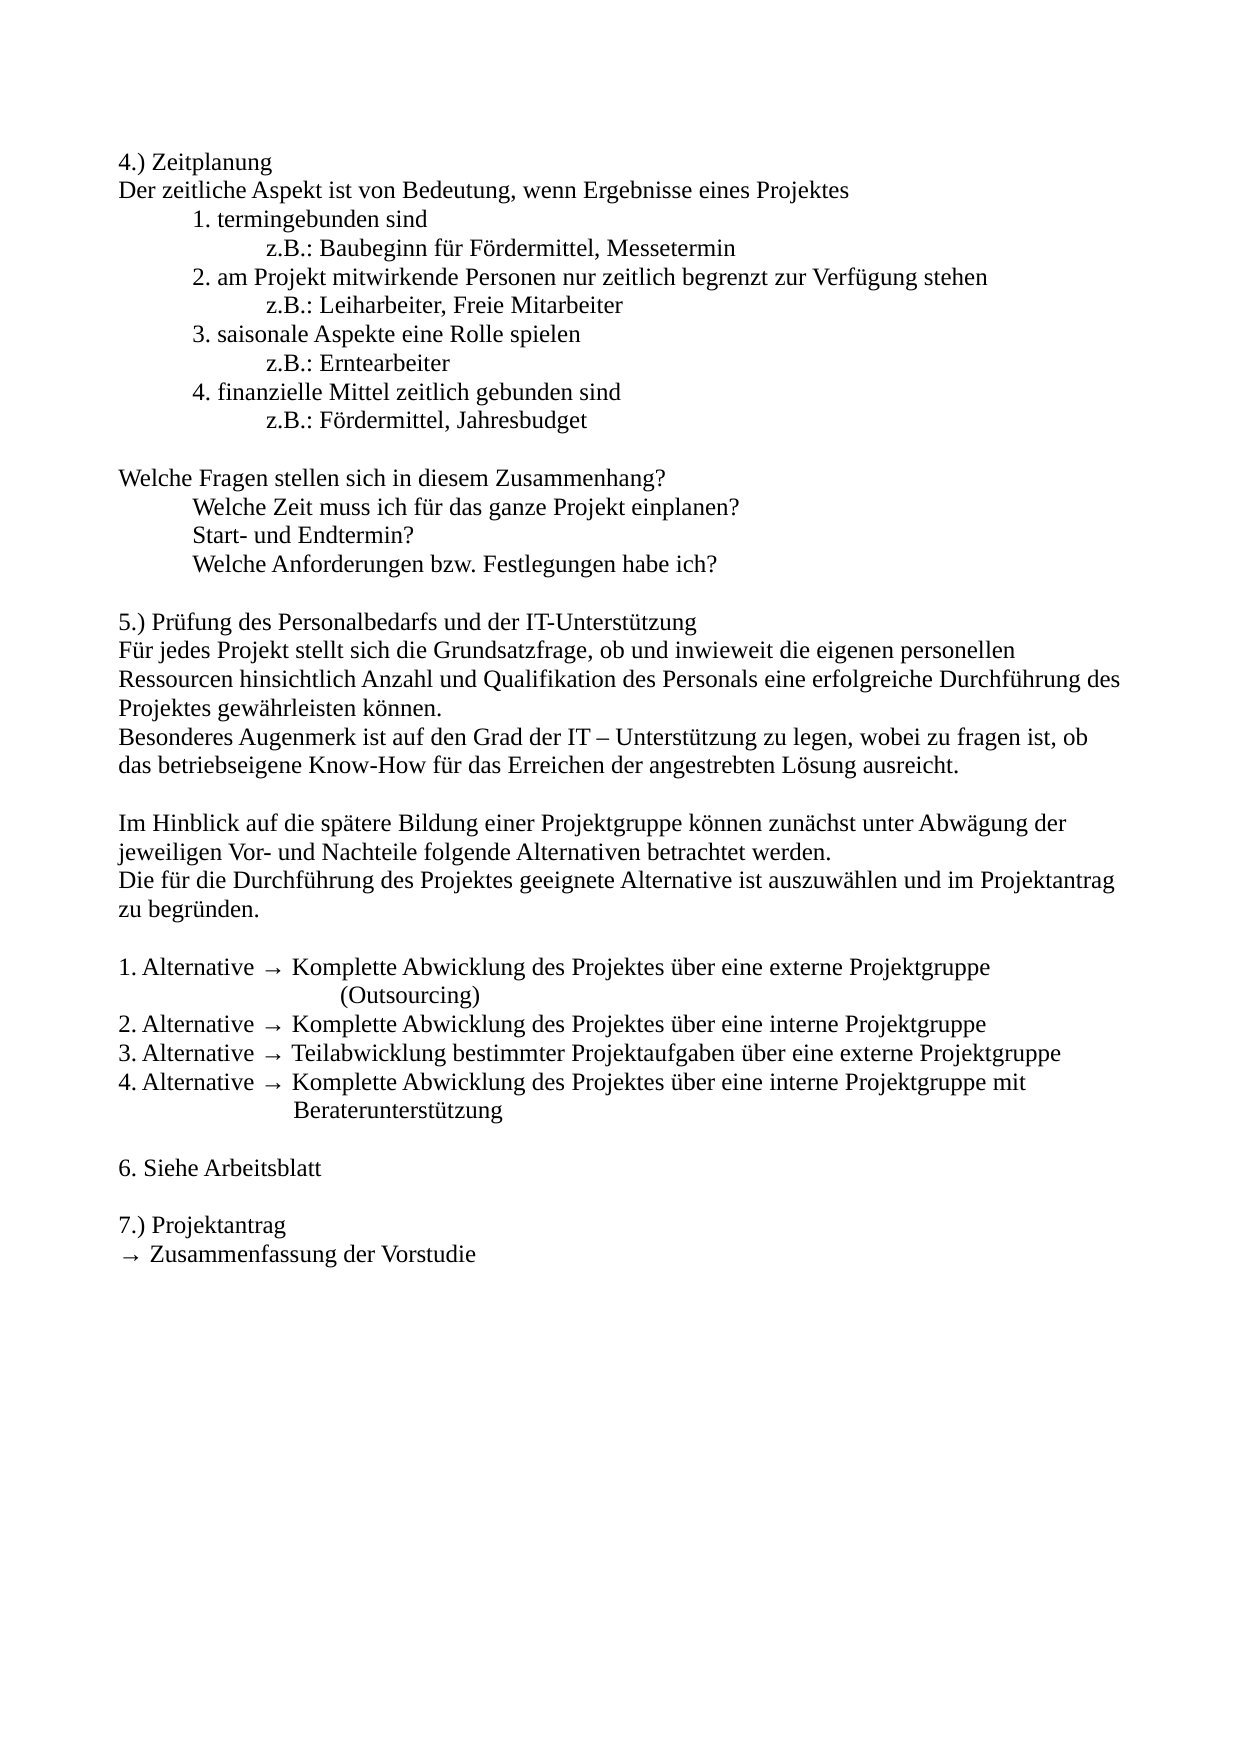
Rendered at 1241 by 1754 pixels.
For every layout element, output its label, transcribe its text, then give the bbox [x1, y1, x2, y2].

text z.B.: Baubeginn für Fördermittel, Messetermin [118, 233, 1122, 262]
text 2. am Projekt mitwirkende Personen nur zeitlich begrenzt zur Verfügung stehen [118, 262, 1122, 291]
text Im Hinblick auf die spätere Bildung einer Projektgruppe können zunächst unter Abwägung der jeweiligen Vor- und Nachteile folgende Alternativen betrachtet werden. [118, 808, 1122, 866]
text 7.) Projektantrag [118, 1211, 1122, 1239]
text 4. Alternative → Komplette Abwicklung des Projektes über eine interne Projektgruppe mit [118, 1067, 1122, 1096]
text Die für die Durchführung des Projektes geeignete Alternative ist auszuwählen und im Projektantrag zu begründen. [118, 866, 1122, 923]
text Der zeitliche Aspekt ist von Bedeutung, wenn Ergebnisse eines Projektes [118, 176, 1122, 204]
text z.B.: Erntearbeiter [118, 348, 1122, 377]
text Start- und Endtermin? [118, 521, 1122, 549]
text 6. Siehe Arbeitsblatt [118, 1153, 1122, 1182]
text 2. Alternative → Komplette Abwicklung des Projektes über eine interne Projektgruppe [118, 1009, 1122, 1038]
text Für jedes Projekt stellt sich die Grundsatzfrage, ob und inwieweit die eigenen personellen Ressourcen hinsichtlich Anzahl und Qualifikation des Personals eine erfolgreiche Durchführung des Projektes gewährleisten können. [118, 636, 1122, 722]
text → Zusammenfassung der Vorstudie [118, 1239, 1122, 1268]
text z.B.: Fördermittel, Jahresbudget [118, 406, 1122, 434]
text z.B.: Leiharbeiter, Freie Mitarbeiter [118, 291, 1122, 319]
text Welche Zeit muss ich für das ganze Projekt einplanen? [118, 492, 1122, 521]
text Beraterunterstützung [118, 1096, 1122, 1124]
text 3. saisonale Aspekte eine Rolle spielen [118, 319, 1122, 348]
text 4.) Zeitplanung [118, 147, 1122, 176]
text Welche Fragen stellen sich in diesem Zusammenhang? [118, 463, 1122, 492]
text 1. termingebunden sind [118, 204, 1122, 233]
text Welche Anforderungen bzw. Festlegungen habe ich? [118, 549, 1122, 578]
text 1. Alternative → Komplette Abwicklung des Projektes über eine externe Projektgruppe [118, 952, 1122, 981]
text Besonderes Augenmerk ist auf den Grad der IT – Unterstützung zu legen, wobei zu fragen ist, ob das betriebseigene Know-How für das Erreichen der angestrebten Lösung ausreicht. [118, 722, 1122, 779]
text 3. Alternative → Teilabwicklung bestimmter Projektaufgaben über eine externe Projektgruppe [118, 1038, 1122, 1067]
text (Outsourcing) [118, 981, 1122, 1009]
text 5.) Prüfung des Personalbedarfs und der IT-Unterstützung [118, 607, 1122, 636]
text 4. finanzielle Mittel zeitlich gebunden sind [118, 377, 1122, 406]
